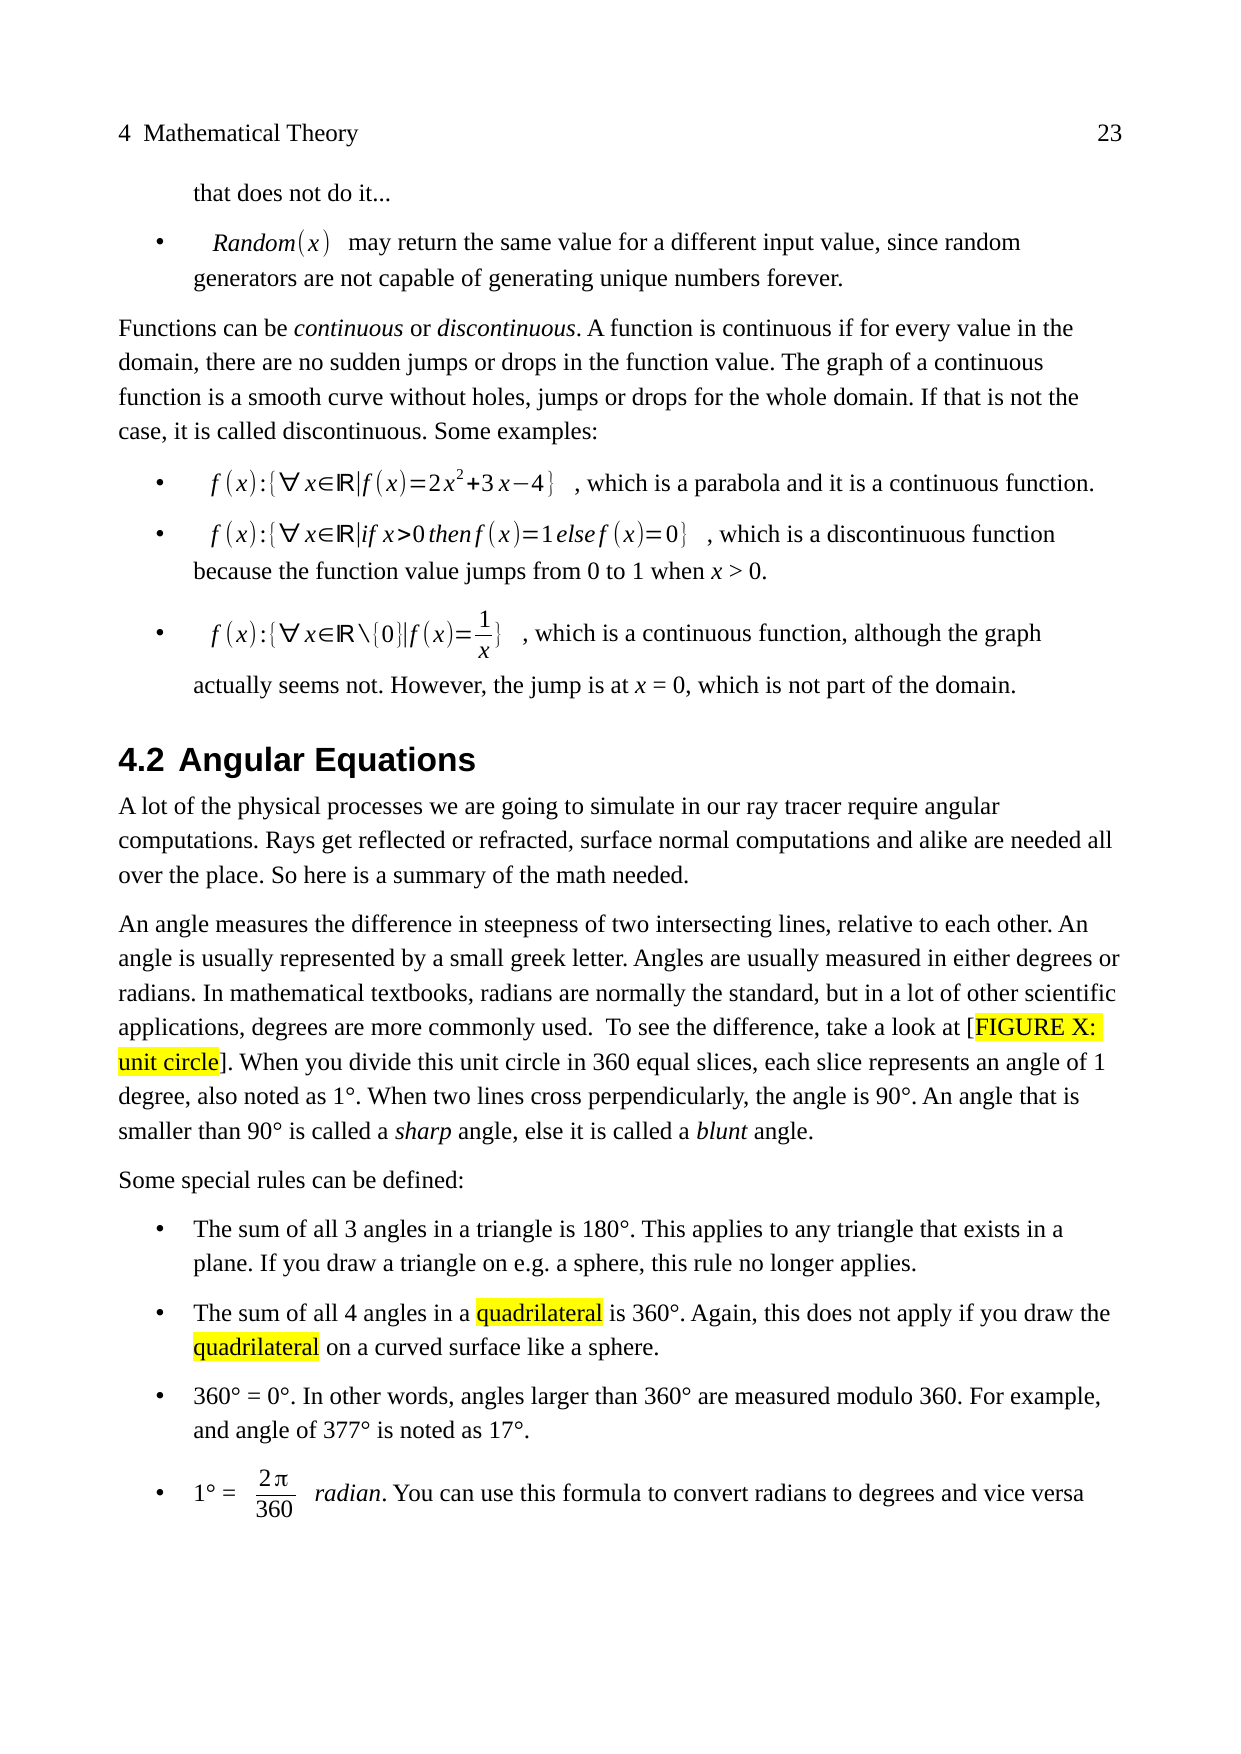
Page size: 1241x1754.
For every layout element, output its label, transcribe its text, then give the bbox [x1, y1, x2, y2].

list The sum of all 4 angles in a quadrilateral is 360°. Again, this does not apply if you draw the quadrilateral on a curved surface like a sphere. [156, 1298, 1122, 1361]
list 1° =radian. You can use this formula to convert radians to degrees and vice versa [156, 1465, 1122, 1524]
list that does not do it... [156, 178, 1122, 207]
list may return the same value for a different input value, since random generators are not capable of generating unique numbers forever. [156, 227, 1122, 292]
list 360° = 0°. In other words, angles larger than 360° are measured modulo 360. For example, and angle of 377° is noted as 17°. [156, 1381, 1122, 1444]
text A lot of the physical processes we are going to simulate in our ray tracer require angular computations. Rays get reflected or refracted, surface normal computations and alike are needed all over the place. So here is a summary of the math needed. [118, 791, 1122, 889]
list The sum of all 3 angles in a triangle is 180°. This applies to any triangle that exists in a plane. If you draw a triangle on e.g. a sphere, this rule no longer applies. [156, 1214, 1122, 1277]
list , which is a parabola and it is a continuous function. [156, 465, 1122, 499]
list , which is a discontinuous function because the function value jumps from 0 to 1 when x > 0. [156, 519, 1122, 585]
text An angle measures the difference in steepness of two intersecting lines, relative to each other. An angle is usually represented by a small greek letter. Angles are usually measured in either degrees or radians. In mathematical textbooks, radians are normally the standard, but in a lot of other scientific applications, degrees are more commonly used. To see the difference, take a look at [FIGURE X: unit circle]. When you divide this unit circle in 360 equal slices, each slice represents an angle of 1 degree, also noted as 1°. When two lines cross perpendicularly, the angle is 90°. An angle that is smaller than 90° is called a sharp angle, else it is called a blunt angle. [118, 909, 1122, 1145]
text Some special rules can be defined: [118, 1165, 1122, 1194]
list , which is a continuous function, although the graph actually seems not. However, the jump is at x = 0, which is not part of the domain. [156, 605, 1122, 699]
text Functions can be continuous or discontinuous. A function is continuous if for every value in the domain, there are no sudden jumps or drops in the function value. The graph of a continuous function is a smooth curve without holes, jumps or drops for the whole domain. If that is not the case, it is called discontinuous. Some examples: [118, 313, 1122, 445]
subtitle Angular Equations [118, 740, 1122, 778]
